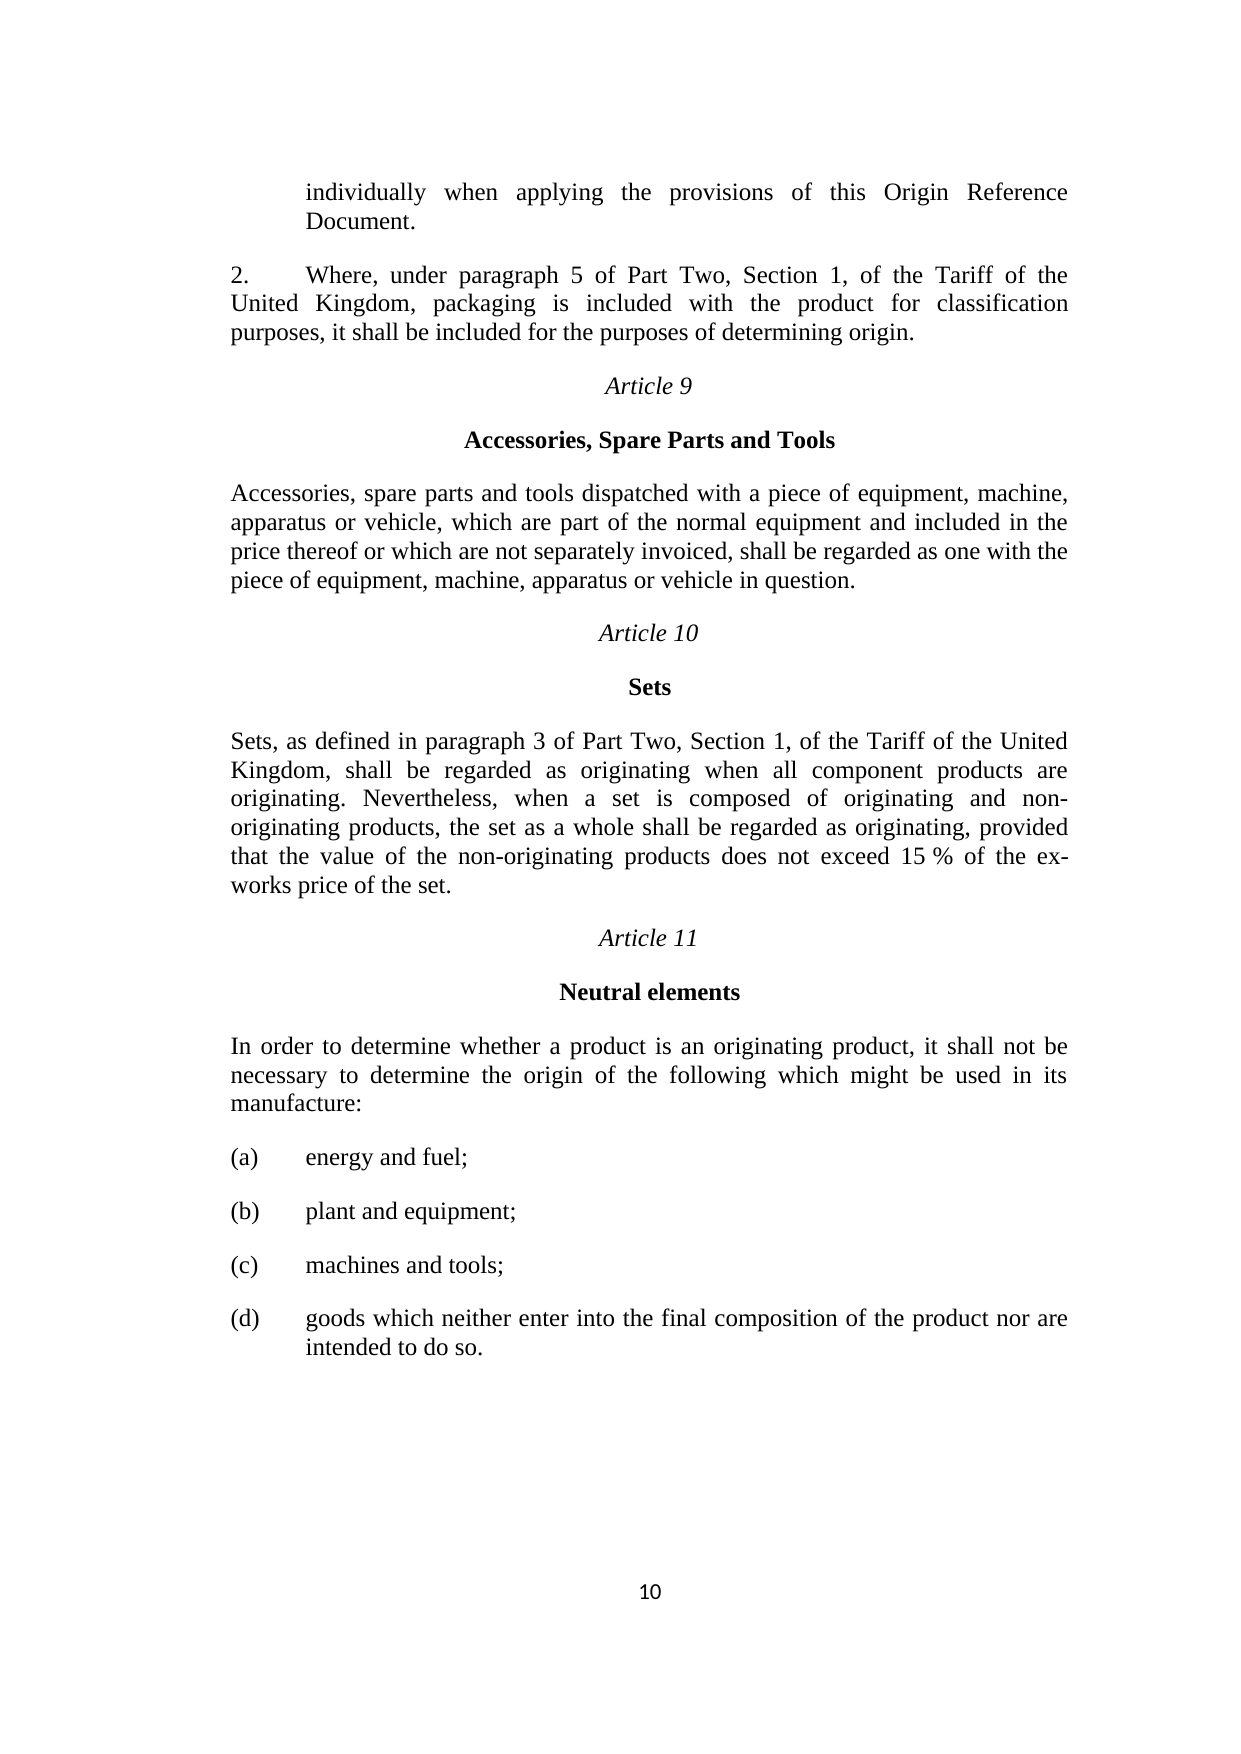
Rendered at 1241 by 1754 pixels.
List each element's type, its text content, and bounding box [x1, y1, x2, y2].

text Article 11 [230, 923, 1069, 952]
text Article 9 [230, 371, 1069, 400]
text Sets, as defined in paragraph 3 of Part Two, Section 1, of the Tariff of the United Kingdom, shall be regarded as originating when all component products are originating. Nevertheless, when a set is composed of originating and non-originating products, the set as a whole shall be regarded as originating, provided that the value of the non-originating products does not exceed 15 % of the ex-works price of the set. [230, 726, 1069, 898]
text individually when applying the provisions of this Origin Reference Document. [230, 177, 1069, 235]
text Accessories, Spare Parts and Tools [230, 425, 1069, 453]
text (d) goods which neither enter into the final composition of the product nor are intended to do so. [230, 1303, 1069, 1361]
text (c) machines and tools; [230, 1250, 1069, 1278]
text Sets [230, 672, 1069, 701]
text 2. Where, under paragraph 5 of Part Two, Section 1, of the Tariff of the United Kingdom, packaging is included with the product for classification purposes, it shall be included for the purposes of determining origin. [230, 260, 1069, 346]
text In order to determine whether a product is an originating product, it shall not be necessary to determine the origin of the following which might be used in its manufacture: [230, 1031, 1069, 1117]
text Article 10 [230, 618, 1069, 647]
text Accessories, spare parts and tools dispatched with a piece of equipment, machine, apparatus or vehicle, which are part of the normal equipment and included in the price thereof or which are not separately invoiced, shall be regarded as one with the piece of equipment, machine, apparatus or vehicle in question. [230, 478, 1069, 593]
text (a) energy and fuel; [230, 1142, 1069, 1171]
text (b) plant and equipment; [230, 1196, 1069, 1225]
text Neutral elements [230, 977, 1069, 1006]
